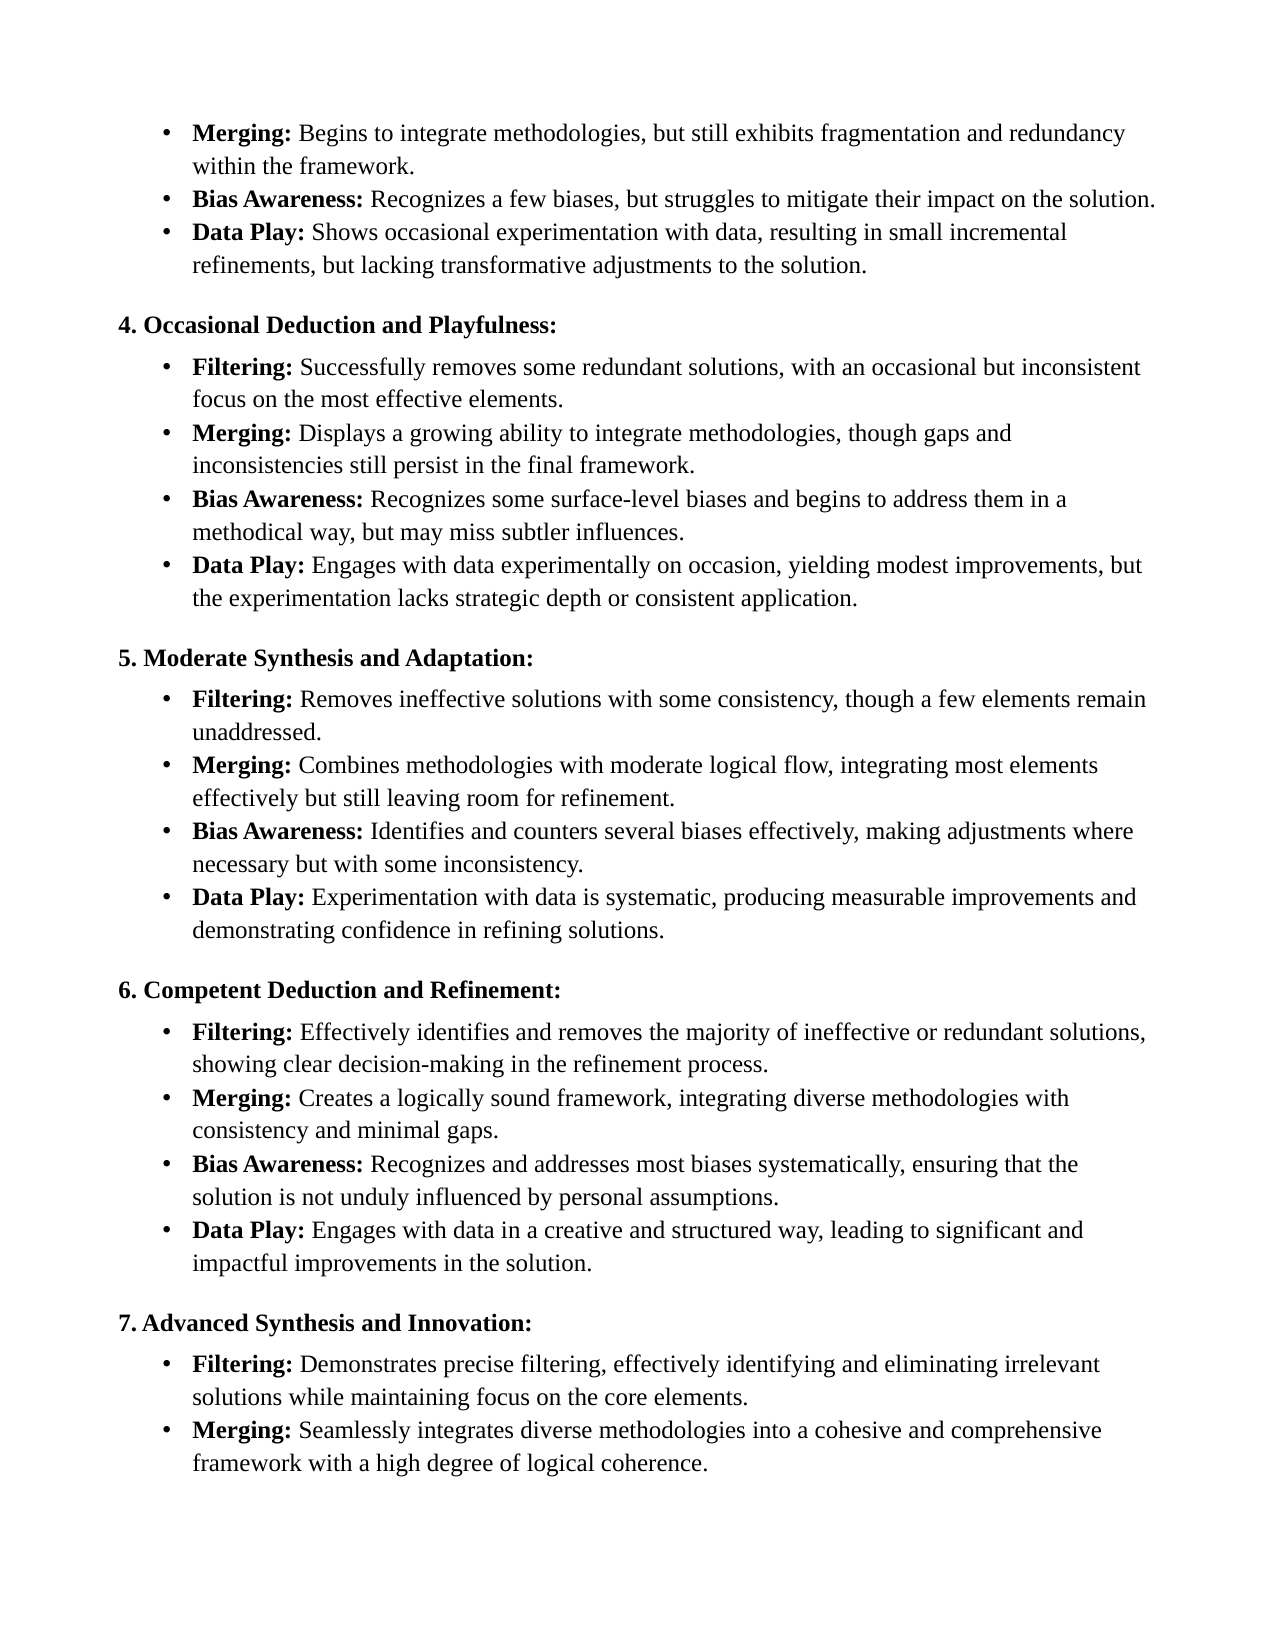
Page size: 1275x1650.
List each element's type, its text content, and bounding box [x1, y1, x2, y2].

list Merging: Creates a logically sound framework, integrating diverse methodologies with consistency and minimal gaps. [162, 1083, 1157, 1144]
list Filtering: Demonstrates precise filtering, effectively identifying and eliminating irrelevant solutions while maintaining focus on the core elements. [162, 1349, 1157, 1411]
list Merging: Combines methodologies with moderate logical flow, integrating most elements effectively but still leaving room for refinement. [162, 750, 1157, 812]
list Data Play: Engages with data experimentally on occasion, yielding modest improvements, but the experimentation lacks strategic depth or consistent application. [162, 550, 1157, 611]
list Filtering: Effectively identifies and removes the majority of ineffective or redundant solutions, showing clear decision-making in the refinement process. [162, 1017, 1157, 1078]
list Bias Awareness: Identifies and counters several biases effectively, making adjustments where necessary but with some inconsistency. [162, 816, 1157, 878]
subtitle 4. Occasional Deduction and Playfulness: [118, 310, 1157, 339]
list Merging: Displays a growing ability to integrate methodologies, though gaps and inconsistencies still persist in the final framework. [162, 418, 1157, 479]
list Bias Awareness: Recognizes and addresses most biases systematically, ensuring that the solution is not unduly influenced by personal assumptions. [162, 1149, 1157, 1210]
list Data Play: Shows occasional experimentation with data, resulting in small incremental refinements, but lacking transformative adjustments to the solution. [162, 217, 1157, 279]
list Data Play: Engages with data in a creative and structured way, leading to significant and impactful improvements in the solution. [162, 1215, 1157, 1276]
list Merging: Begins to integrate methodologies, but still exhibits fragmentation and redundancy within the framework. [162, 118, 1157, 180]
subtitle 6. Competent Deduction and Refinement: [118, 975, 1157, 1004]
list Data Play: Experimentation with data is systematic, producing measurable improvements and demonstrating confidence in refining solutions. [162, 882, 1157, 944]
list Filtering: Successfully removes some redundant solutions, with an occasional but inconsistent focus on the most effective elements. [162, 352, 1157, 413]
subtitle 7. Advanced Synthesis and Innovation: [118, 1308, 1157, 1337]
list Bias Awareness: Recognizes some surface-level biases and begins to address them in a methodical way, but may miss subtler influences. [162, 484, 1157, 545]
subtitle 5. Moderate Synthesis and Adaptation: [118, 643, 1157, 672]
list Merging: Seamlessly integrates diverse methodologies into a cohesive and comprehensive framework with a high degree of logical coherence. [162, 1415, 1157, 1477]
list Filtering: Removes ineffective solutions with some consistency, though a few elements remain unaddressed. [162, 684, 1157, 746]
list Bias Awareness: Recognizes a few biases, but struggles to mitigate their impact on the solution. [162, 184, 1157, 213]
